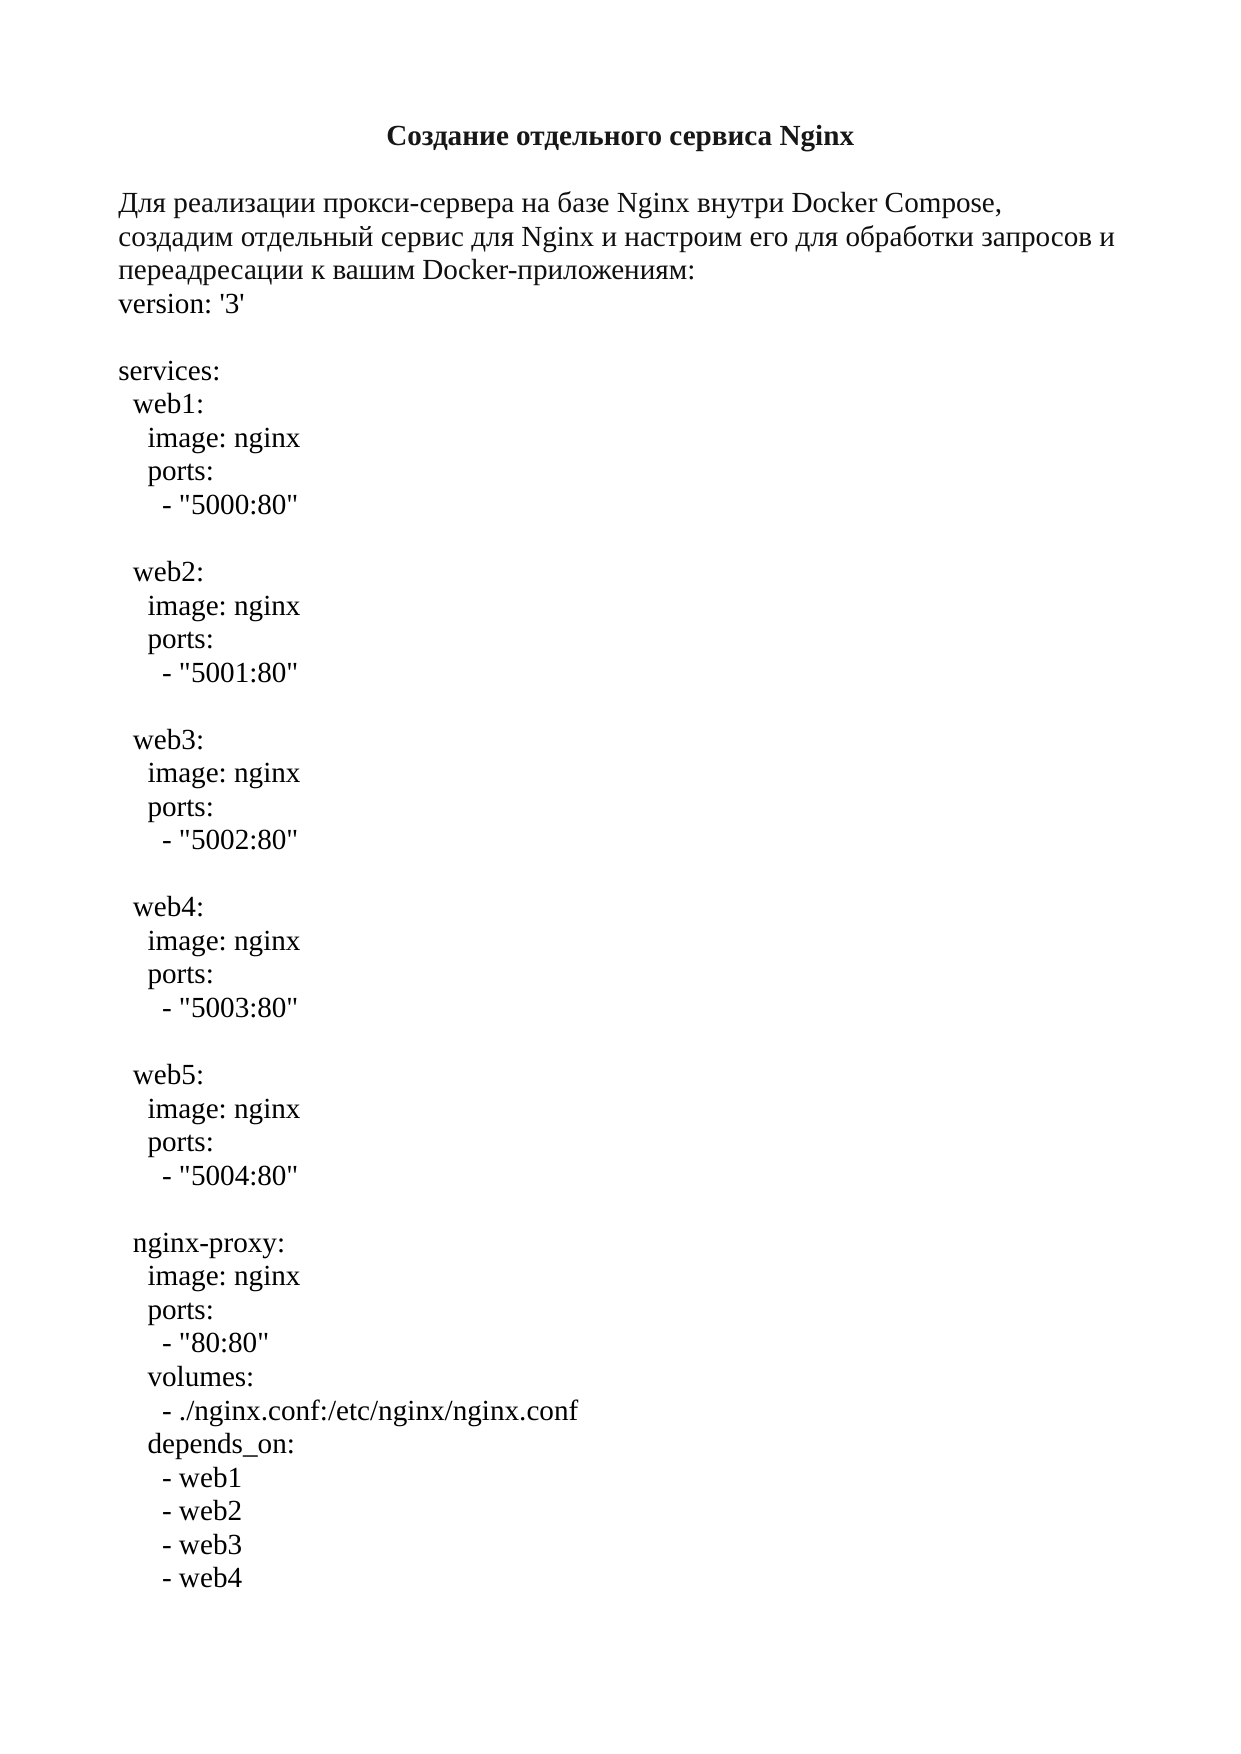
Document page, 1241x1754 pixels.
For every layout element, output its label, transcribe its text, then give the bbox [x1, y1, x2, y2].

text - "5000:80" [118, 487, 1122, 521]
text - "5003:80" [118, 990, 1122, 1024]
text - ./nginx.conf:/etc/nginx/nginx.conf [118, 1393, 1122, 1426]
subtitle Создание отдельного сервиса Nginx [118, 118, 1122, 152]
text web4: [118, 889, 1122, 923]
text image: nginx [118, 1091, 1122, 1124]
text ports: [118, 1124, 1122, 1158]
text ports: [118, 957, 1122, 990]
text ports: [118, 1292, 1122, 1326]
text image: nginx [118, 923, 1122, 957]
text web3: [118, 722, 1122, 755]
text nginx-proxy: [118, 1225, 1122, 1258]
text volumes: [118, 1359, 1122, 1393]
text image: nginx [118, 1258, 1122, 1292]
text web2: [118, 554, 1122, 588]
text image: nginx [118, 755, 1122, 789]
text version: '3' [118, 286, 1122, 319]
text - web4 [118, 1560, 1122, 1594]
text services: [118, 353, 1122, 386]
text - "5001:80" [118, 655, 1122, 688]
text ports: [118, 789, 1122, 822]
text - "5004:80" [118, 1158, 1122, 1191]
text Для реализации прокси-сервера на базе Nginx внутри Docker Compose, создадим отдельный сервис для Nginx и настроим его для обработки запросов и переадресации к вашим Docker-приложениям: [118, 185, 1122, 286]
text image: nginx [118, 588, 1122, 621]
text - "5002:80" [118, 822, 1122, 856]
text image: nginx [118, 420, 1122, 453]
text - "80:80" [118, 1326, 1122, 1359]
text web1: [118, 386, 1122, 420]
text - web2 [118, 1493, 1122, 1527]
text ports: [118, 621, 1122, 655]
text ports: [118, 453, 1122, 487]
text - web1 [118, 1460, 1122, 1493]
text - web3 [118, 1527, 1122, 1560]
text depends_on: [118, 1426, 1122, 1460]
text web5: [118, 1057, 1122, 1091]
